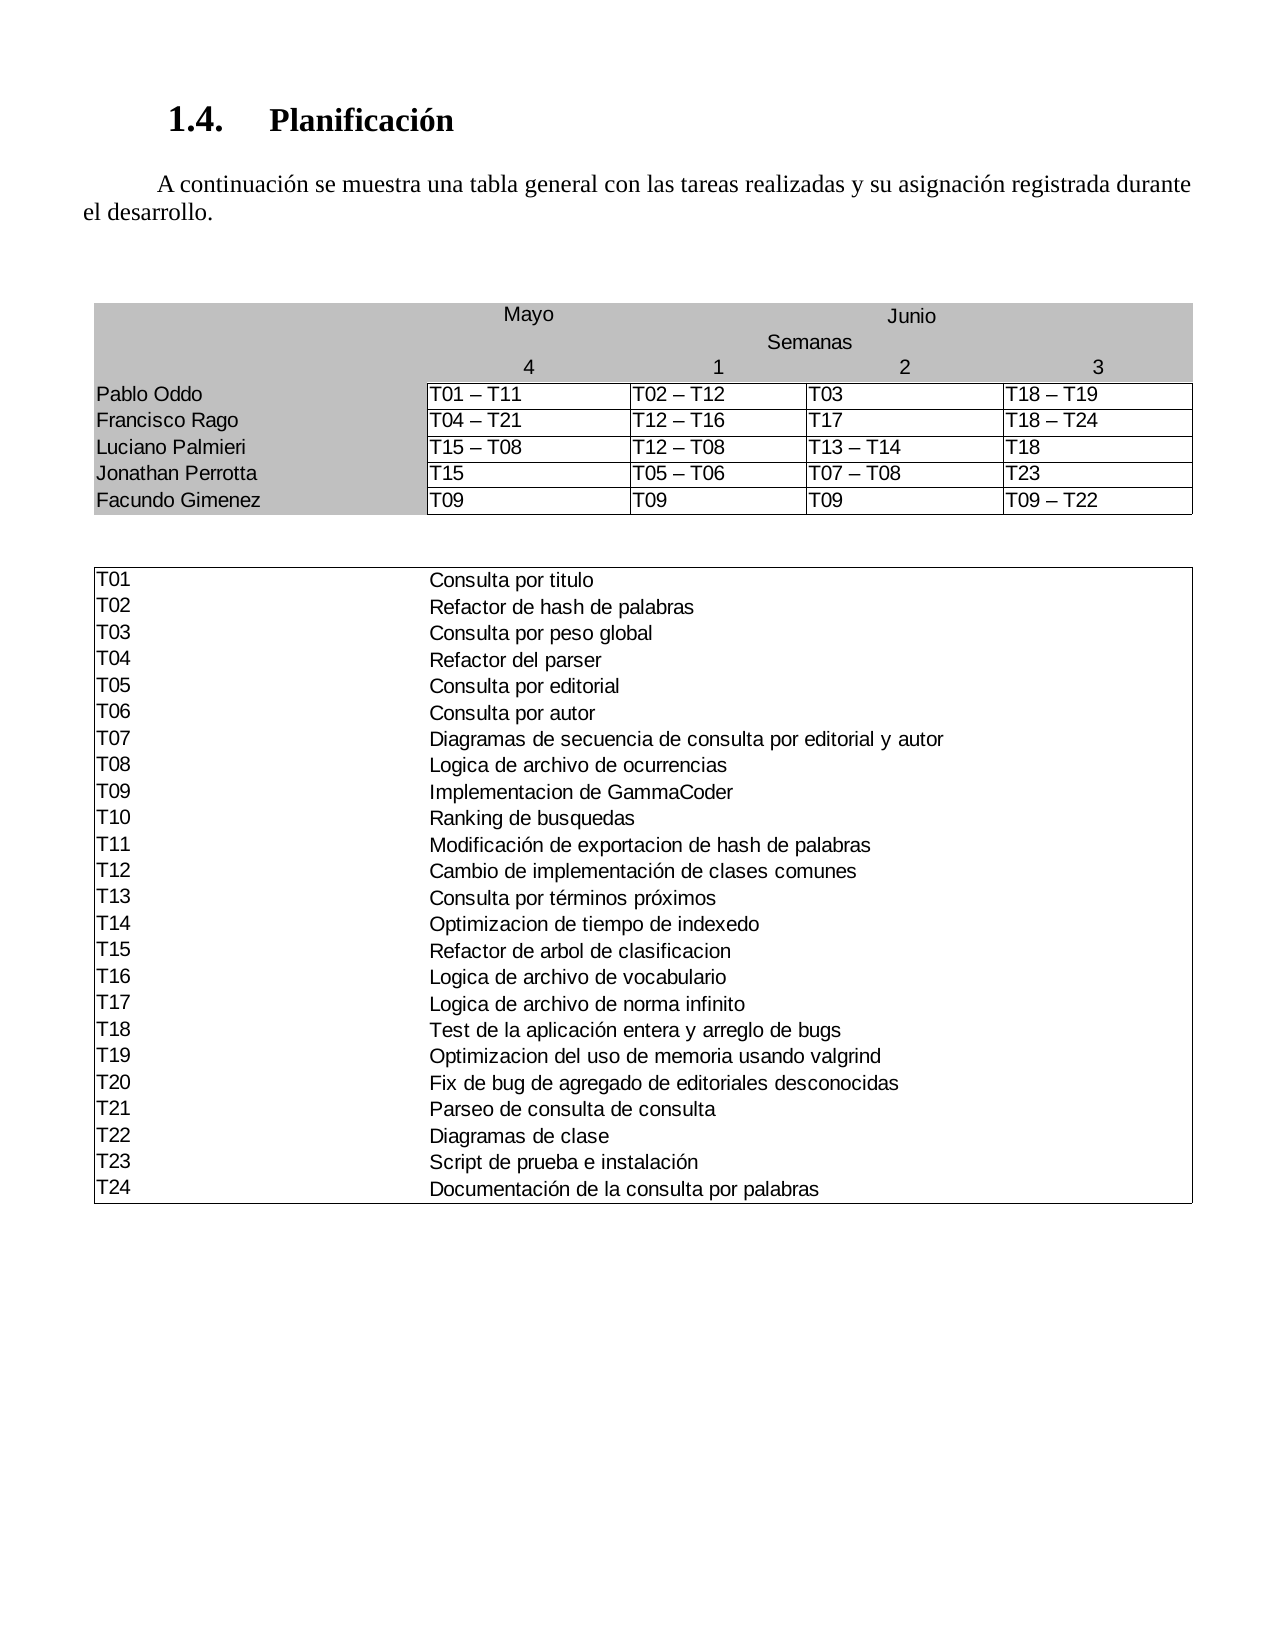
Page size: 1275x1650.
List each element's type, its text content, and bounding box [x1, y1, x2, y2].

list Planificación [158, 97, 1206, 140]
text A continuación se muestra una tabla general con las tareas realizadas y su asignación registrada durante el desarrollo. [83, 169, 1206, 226]
